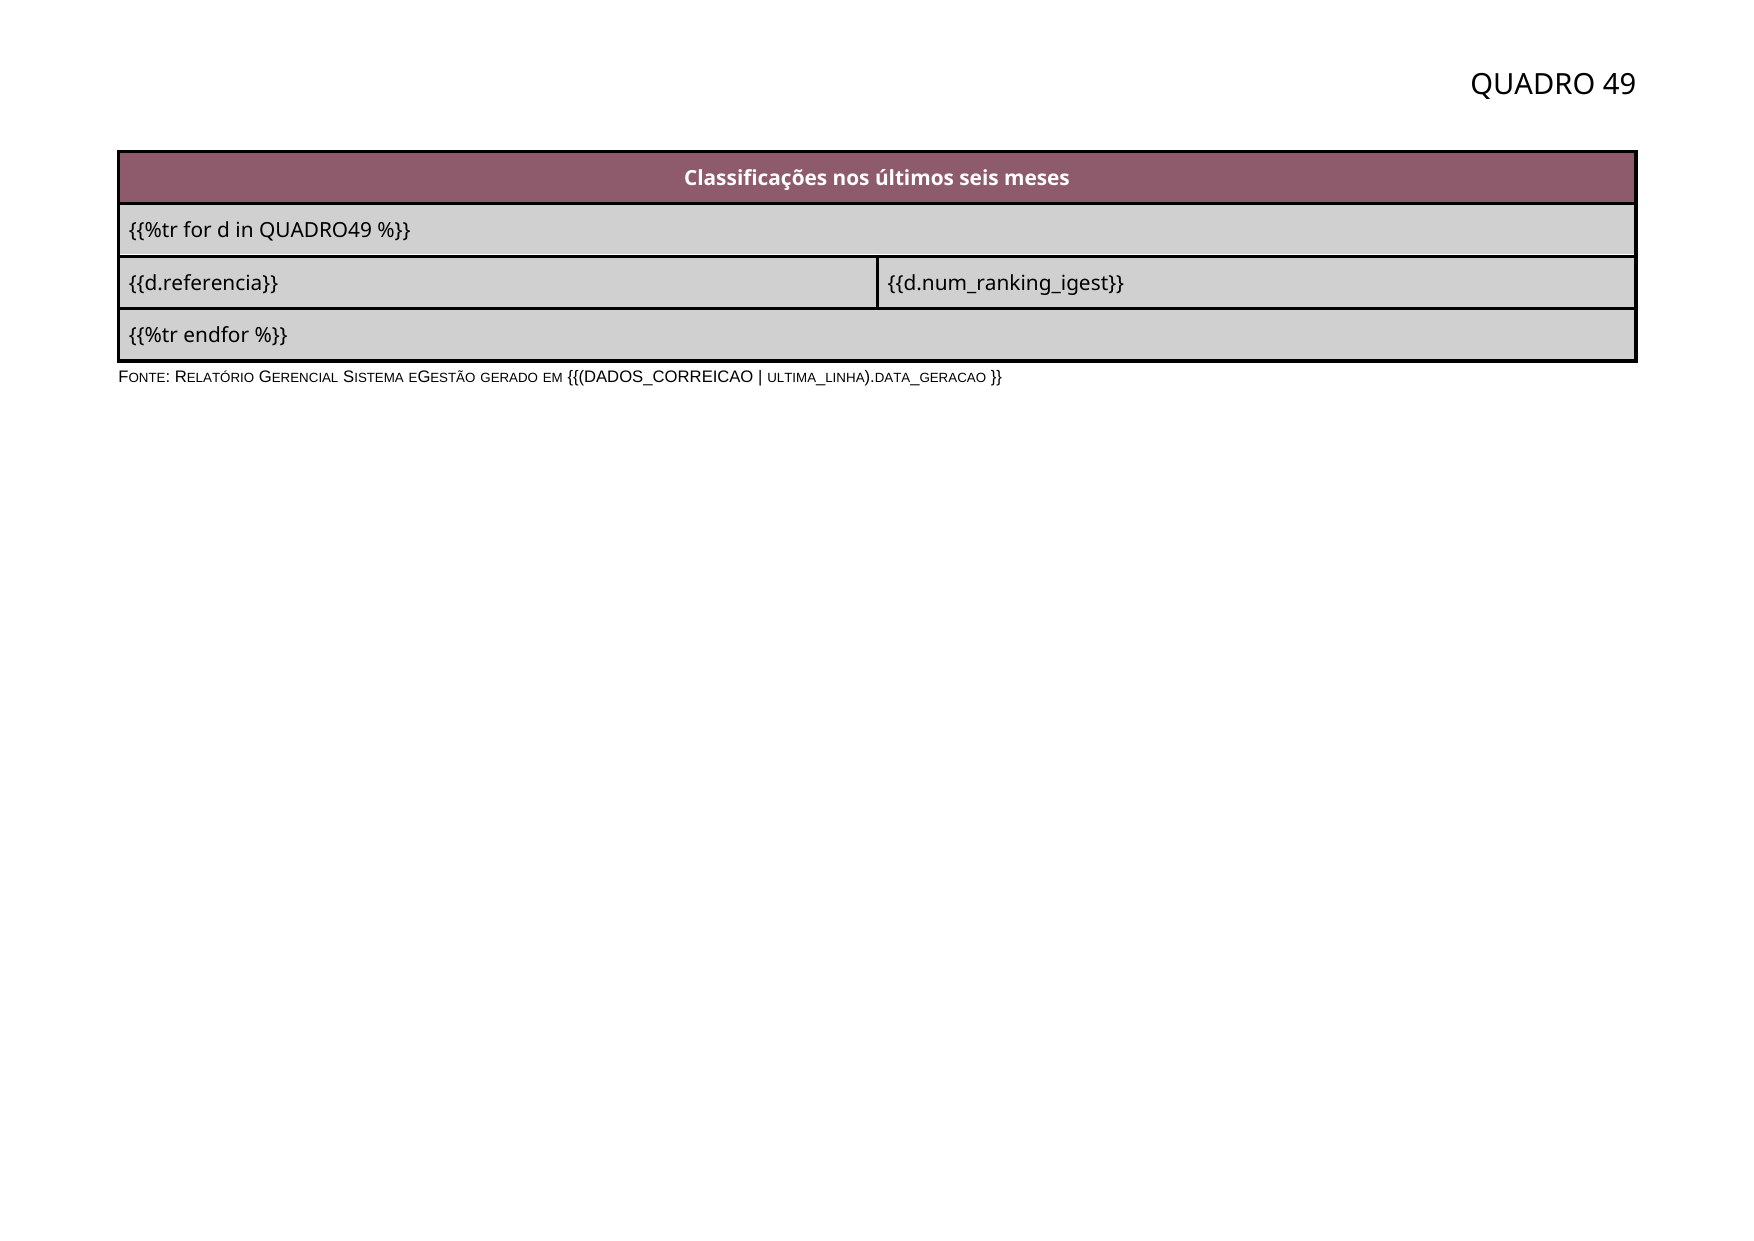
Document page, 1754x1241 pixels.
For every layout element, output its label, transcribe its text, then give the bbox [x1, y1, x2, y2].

table_header Classificações nos últimos seis meses [120, 153, 1634, 202]
table_cell {{d.num_ranking_igest}} [879, 258, 1634, 307]
text QUADRO 49 [118, 63, 1636, 103]
table_cell {{%tr endfor %}} [120, 310, 1634, 359]
table_cell {{d.referencia}} [120, 258, 876, 307]
text Fonte: Relatório Gerencial Sistema eGestão gerado em {{(DADOS_CORREICAO | ultima_linha).data_geracao }} [118, 367, 1636, 386]
table_cell {{%tr for d in QUADRO49 %}} [120, 205, 1634, 254]
